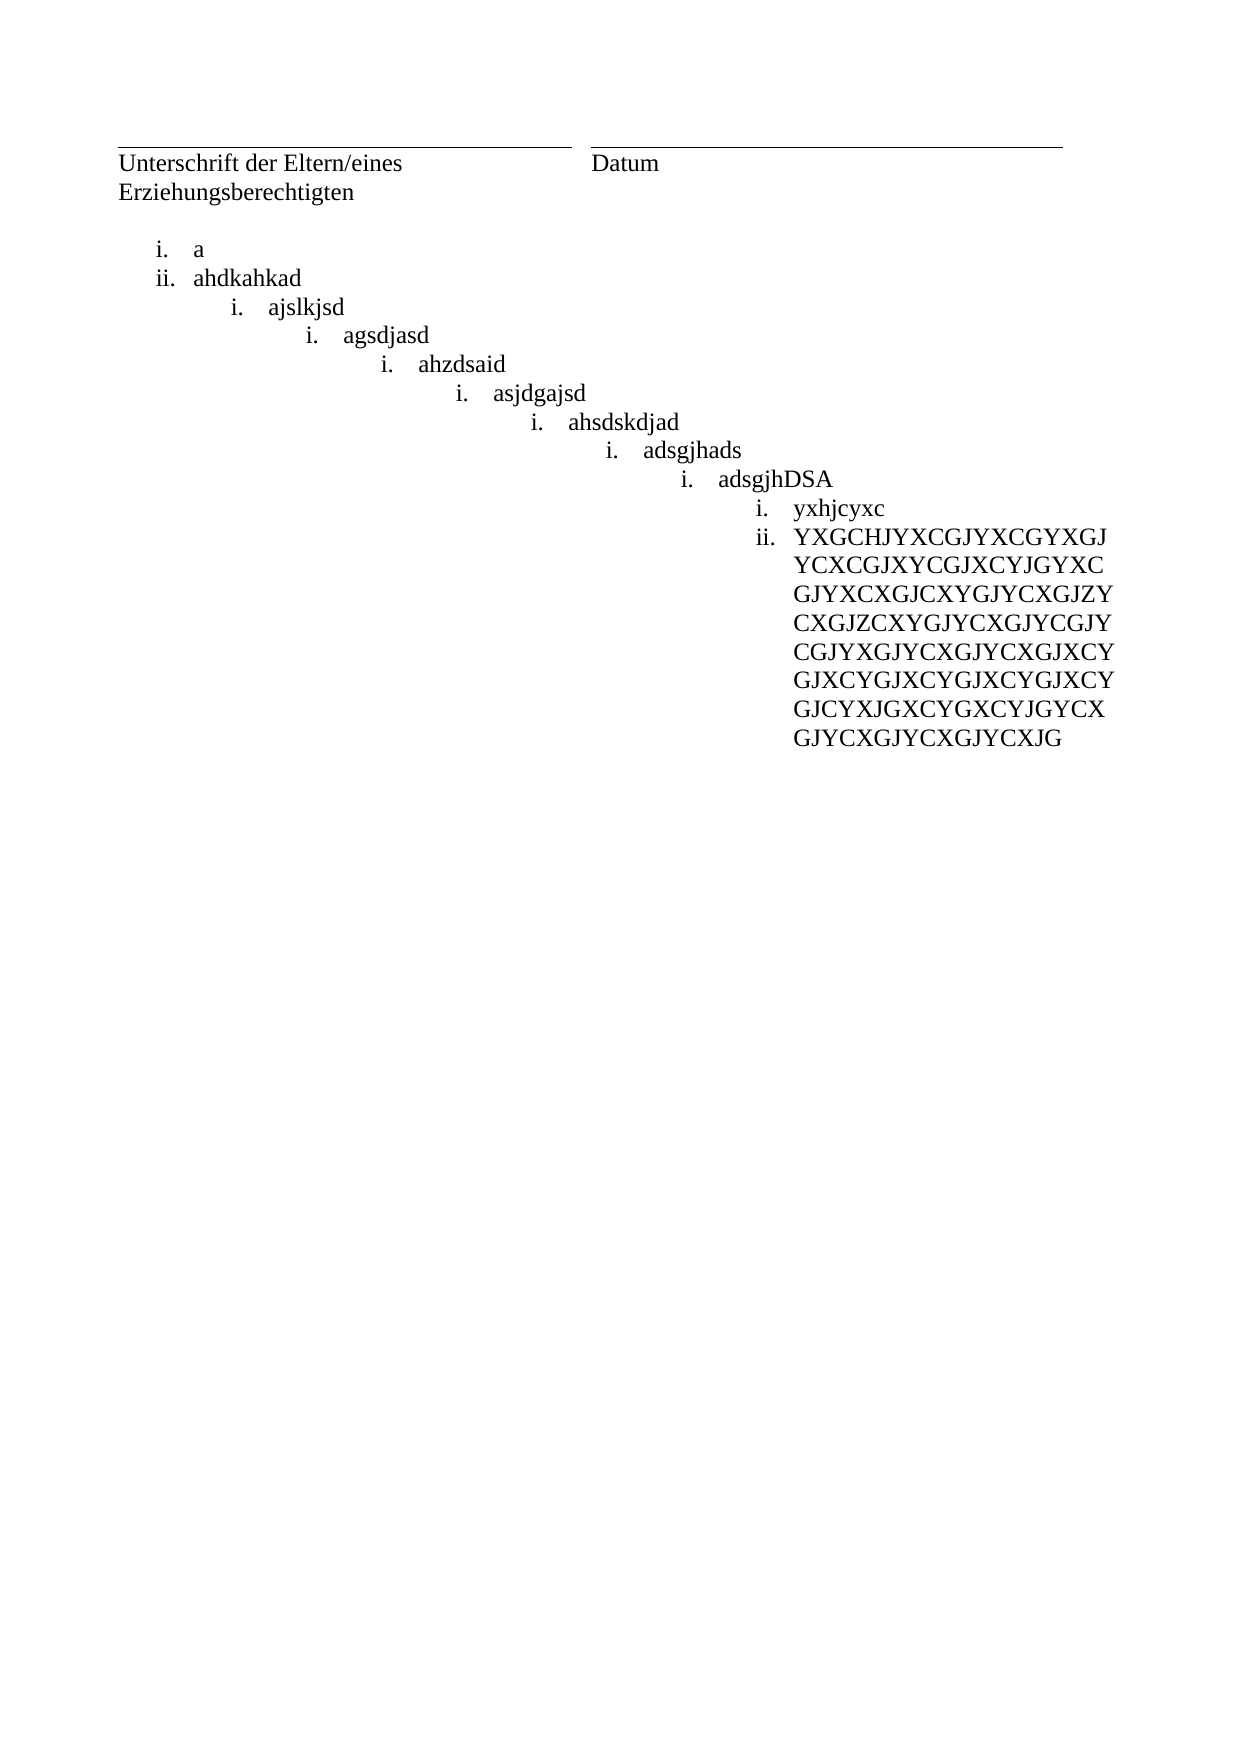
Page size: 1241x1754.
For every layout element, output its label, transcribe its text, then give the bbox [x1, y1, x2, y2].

list yxhjcyxc [756, 493, 1122, 522]
list a [156, 234, 1122, 263]
table_header [572, 118, 591, 147]
table_cell Unterschrift der Eltern/eines Erziehungsberechtigten [118, 148, 572, 205]
list ahdkahkad [156, 263, 1122, 292]
list ahsdskdjad [531, 407, 1122, 435]
table_header [591, 118, 1063, 147]
list ajslkjsd [231, 292, 1122, 320]
list YXGCHJYXCGJYXCGYXGJYCXCGJXYCGJXCYJGYXCGJYXCXGJCXYGJYCXGJZYCXGJZCXYGJYCXGJYCGJYCGJYXGJYCXGJYCXGJXCYGJXCYGJXCYGJXCYGJXCYGJCYXJGXCYGXCYJGYCXGJYCXGJYCXGJYCXJG [756, 522, 1122, 752]
list agsdjasd [306, 320, 1122, 349]
table_cell Datum [591, 148, 1063, 205]
list asjdgajsd [456, 378, 1122, 407]
list adsgjhDSA [681, 464, 1122, 493]
table_cell [572, 147, 591, 205]
list ahzdsaid [381, 349, 1122, 378]
list adsgjhads [606, 435, 1122, 464]
table_header [118, 118, 572, 147]
